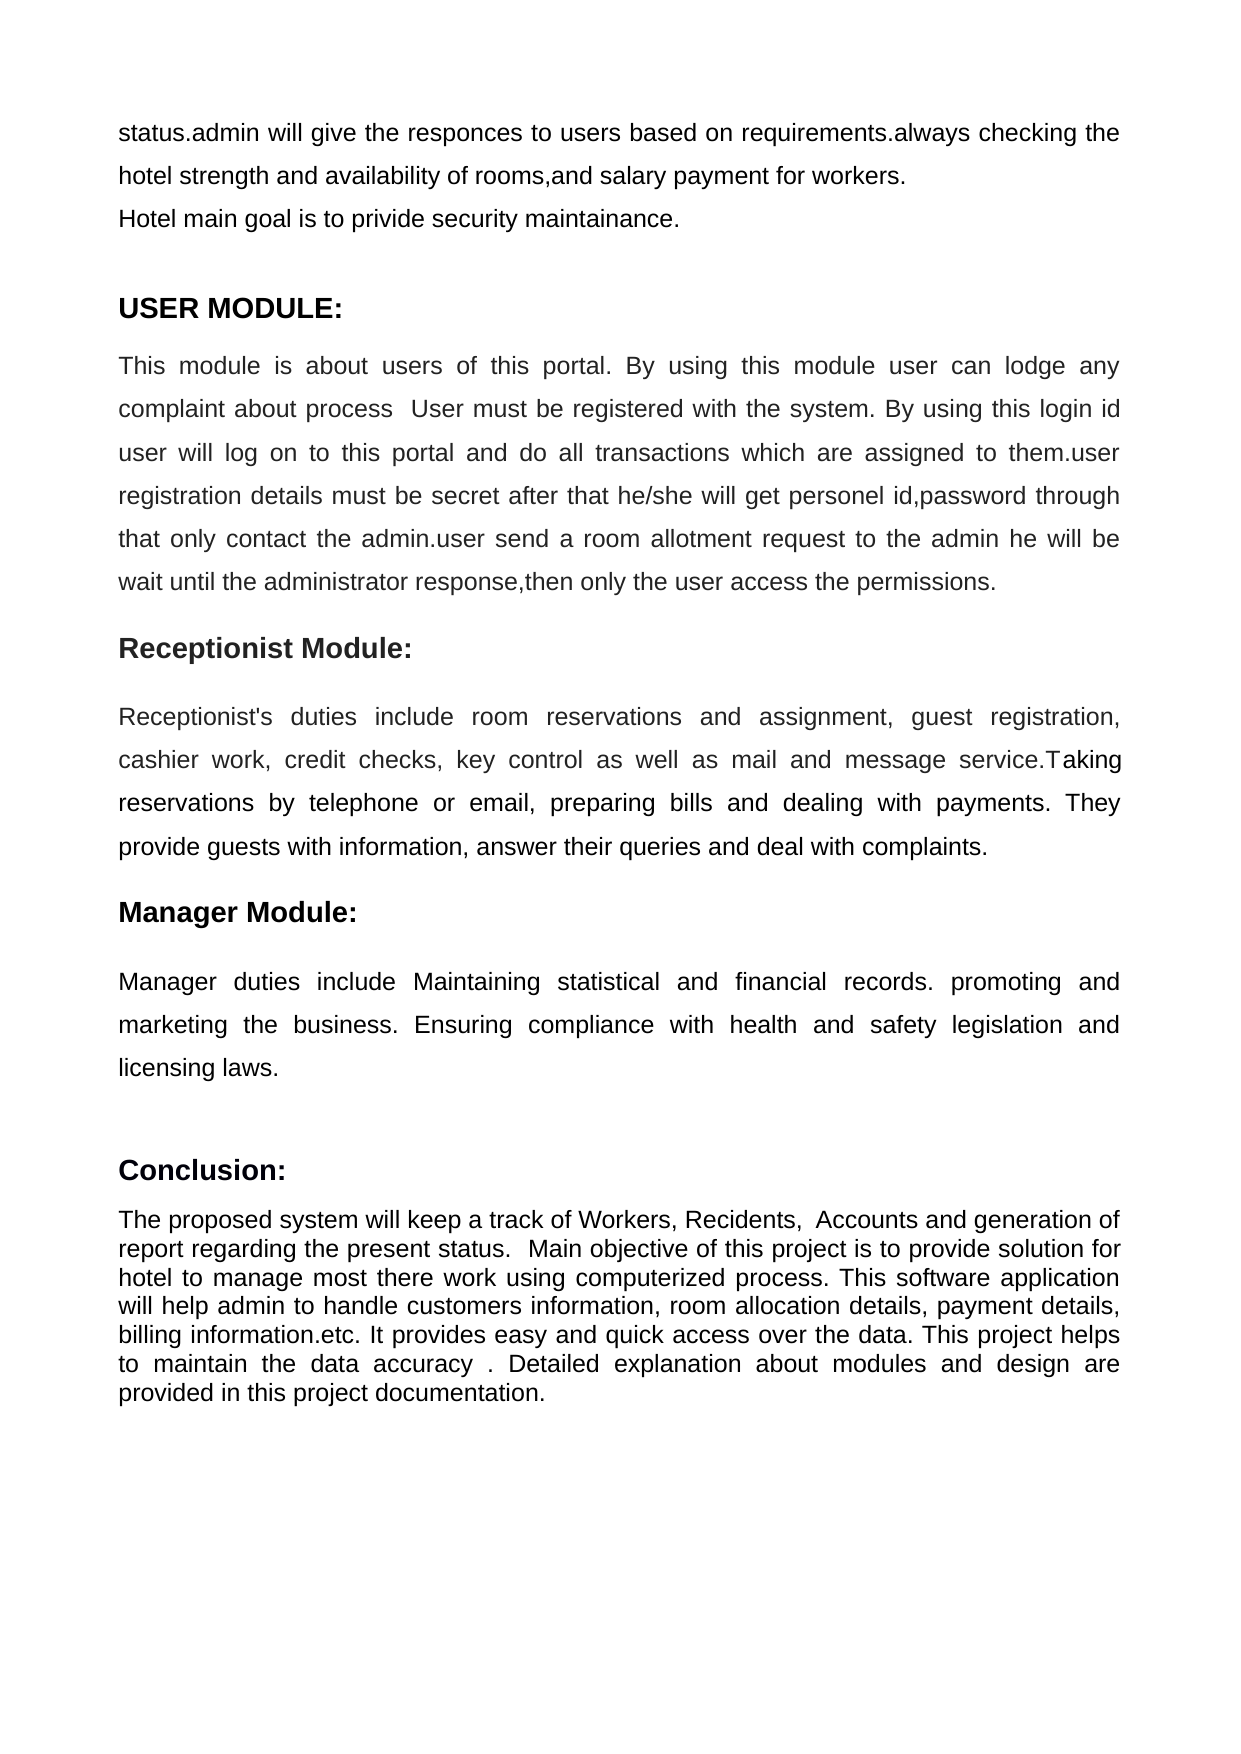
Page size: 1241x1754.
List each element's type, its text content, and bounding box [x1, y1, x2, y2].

text Receptionist's duties include room reservations and assignment, guest registration, cashier work, credit checks, key control as well as mail and message service.Taking reservations by telephone or email, preparing bills and dealing with payments. They provide guests with information, answer their queries and deal with complaints. [118, 702, 1122, 860]
text The proposed system will keep a track of Workers, Recidents, Accounts and generation of report regarding the present status. Main objective of this project is to provide solution for hotel to manage most there work using computerized process. This software application will help admin to handle customers information, room allocation details, payment details, billing information.etc. It provides easy and quick access over the data. This project helps to maintain the data accuracy . Detailed explanation about modules and design are provided in this project documentation. [118, 1205, 1122, 1406]
text Receptionist Module: [118, 631, 1122, 664]
list Conclusion: [118, 1153, 1122, 1187]
text Manager Module: [118, 895, 1122, 929]
text Hotel main goal is to privide security maintainance. [118, 204, 1122, 233]
text status.admin will give the responces to users based on requirements.always checking the hotel strength and availability of rooms,and salary payment for workers. [118, 118, 1122, 190]
text Manager duties include Maintaining statistical and financial records. promoting and marketing the business. Ensuring compliance with health and safety legislation and licensing laws. [118, 967, 1122, 1082]
text This module is about users of this portal. By using this module user can lodge any complaint about process User must be registered with the system. By using this login id user will log on to this portal and do all transactions which are assigned to them.user registration details must be secret after that he/she will get personel id,password through that only contact the admin.user send a room allotment request to the admin he will be wait until the administrator response,then only the user access the permissions. [118, 351, 1122, 596]
text USER MODULE: [118, 291, 1122, 324]
